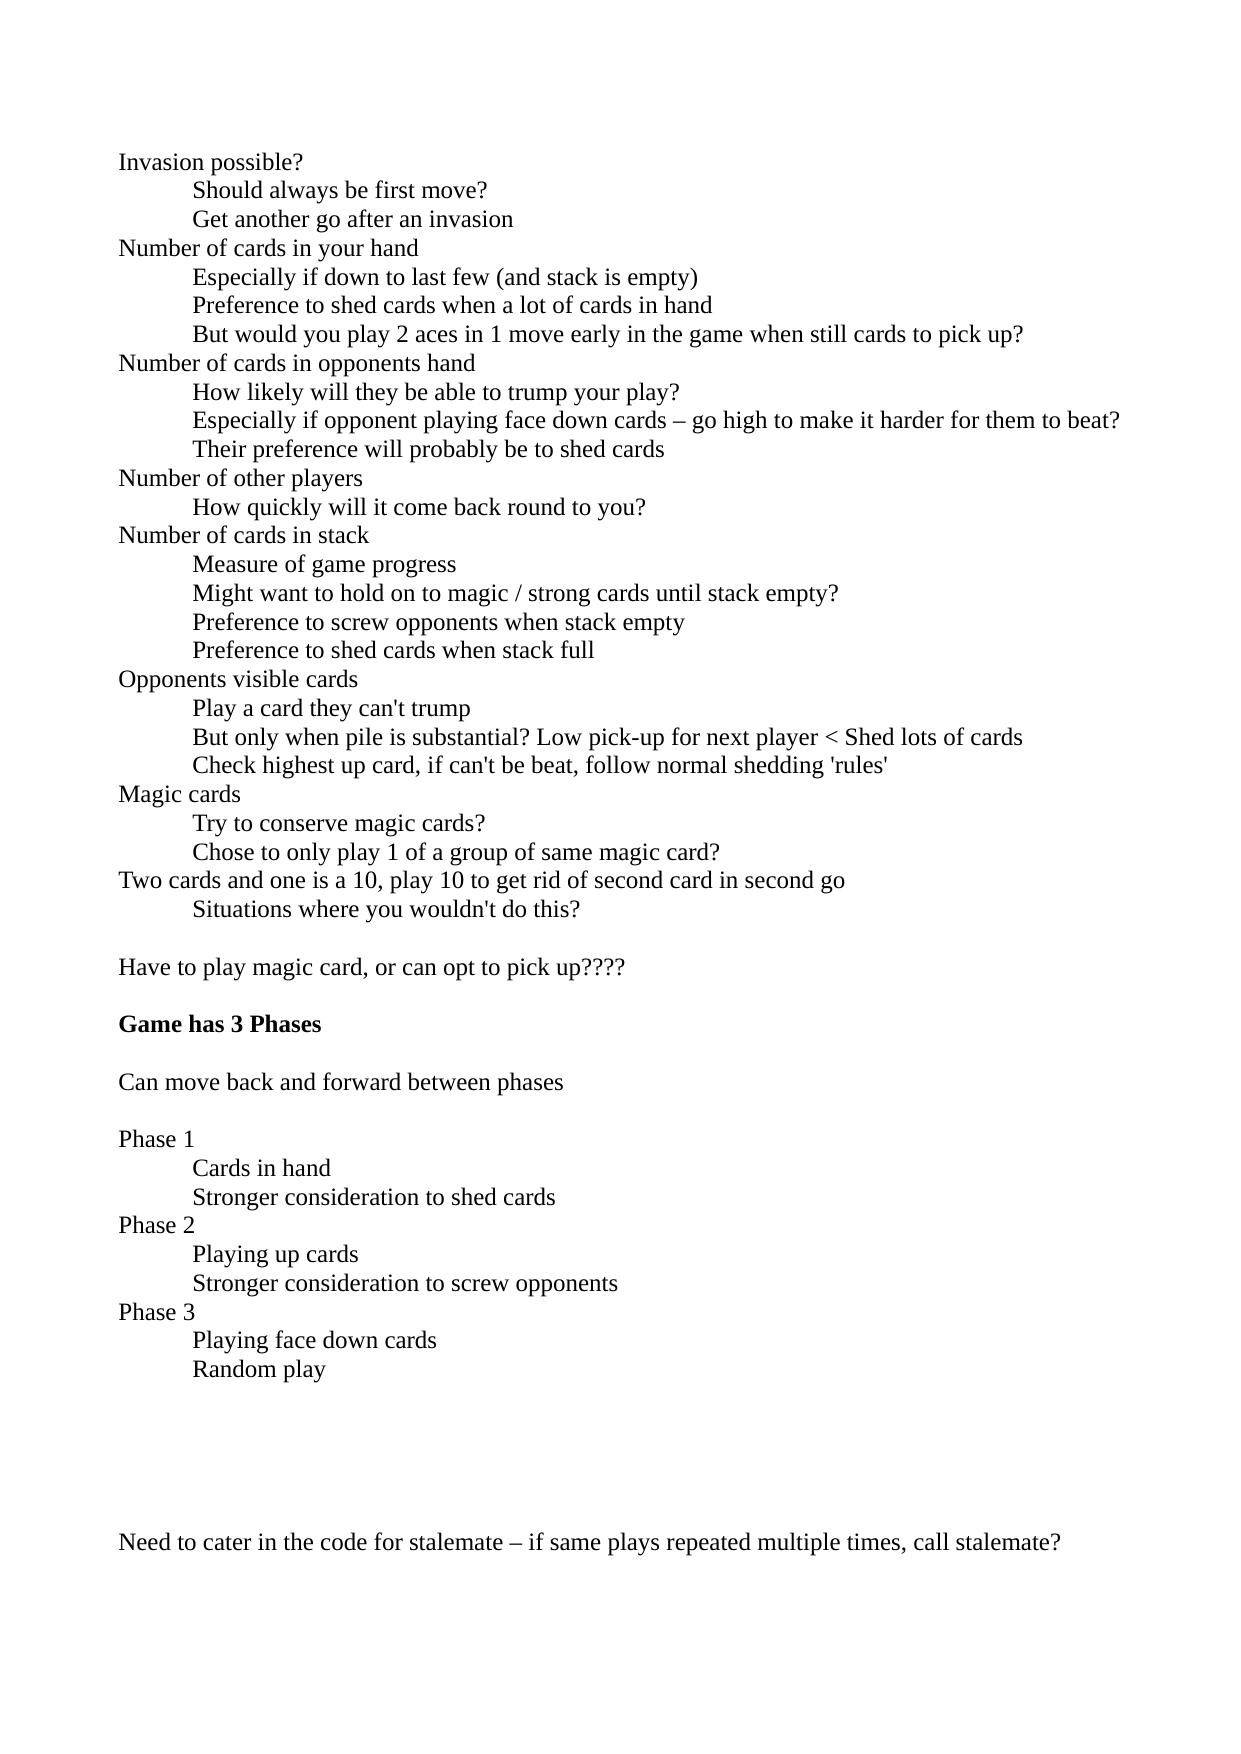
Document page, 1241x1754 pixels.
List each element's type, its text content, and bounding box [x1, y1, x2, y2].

text Chose to only play 1 of a group of same magic card? [118, 837, 1122, 866]
text How likely will they be able to trump your play? [118, 377, 1122, 406]
text Play a card they can't trump [118, 693, 1122, 722]
text Number of other players [118, 463, 1122, 492]
text Especially if down to last few (and stack is empty) [118, 262, 1122, 291]
text Get another go after an invasion [118, 204, 1122, 233]
text Try to conserve magic cards? [118, 808, 1122, 837]
text Might want to hold on to magic / strong cards until stack empty? [118, 578, 1122, 607]
text Playing face down cards [118, 1326, 1122, 1354]
text Stronger consideration to shed cards [118, 1182, 1122, 1211]
text Should always be first move? [118, 176, 1122, 204]
text Cards in hand [118, 1153, 1122, 1182]
text But only when pile is substantial? Low pick-up for next player < Shed lots of cards [118, 722, 1122, 751]
text Have to play magic card, or can opt to pick up???? [118, 952, 1122, 981]
text Especially if opponent playing face down cards – go high to make it harder for them to beat? [118, 406, 1122, 434]
text Invasion possible? [118, 147, 1122, 176]
text Their preference will probably be to shed cards [118, 434, 1122, 463]
text Random play [118, 1354, 1122, 1383]
text Number of cards in stack [118, 521, 1122, 549]
text Check highest up card, if can't be beat, follow normal shedding 'rules' [118, 751, 1122, 779]
text Number of cards in your hand [118, 233, 1122, 262]
text Game has 3 Phases [118, 1009, 1122, 1038]
text Two cards and one is a 10, play 10 to get rid of second card in second go [118, 866, 1122, 894]
text Measure of game progress [118, 549, 1122, 578]
text Number of cards in opponents hand [118, 348, 1122, 377]
text Opponents visible cards [118, 664, 1122, 693]
text Preference to screw opponents when stack empty [118, 607, 1122, 636]
text How quickly will it come back round to you? [118, 492, 1122, 521]
text Phase 2 [118, 1211, 1122, 1239]
text Magic cards [118, 779, 1122, 808]
text Situations where you wouldn't do this? [118, 894, 1122, 923]
text Need to cater in the code for stalemate – if same plays repeated multiple times, call stalemate? [118, 1527, 1122, 1556]
text Phase 3 [118, 1297, 1122, 1326]
text Can move back and forward between phases [118, 1067, 1122, 1096]
text But would you play 2 aces in 1 move early in the game when still cards to pick up? [118, 319, 1122, 348]
text Phase 1 [118, 1124, 1122, 1153]
text Playing up cards [118, 1239, 1122, 1268]
text Preference to shed cards when stack full [118, 636, 1122, 664]
text Stronger consideration to screw opponents [118, 1268, 1122, 1297]
text Preference to shed cards when a lot of cards in hand [118, 291, 1122, 319]
